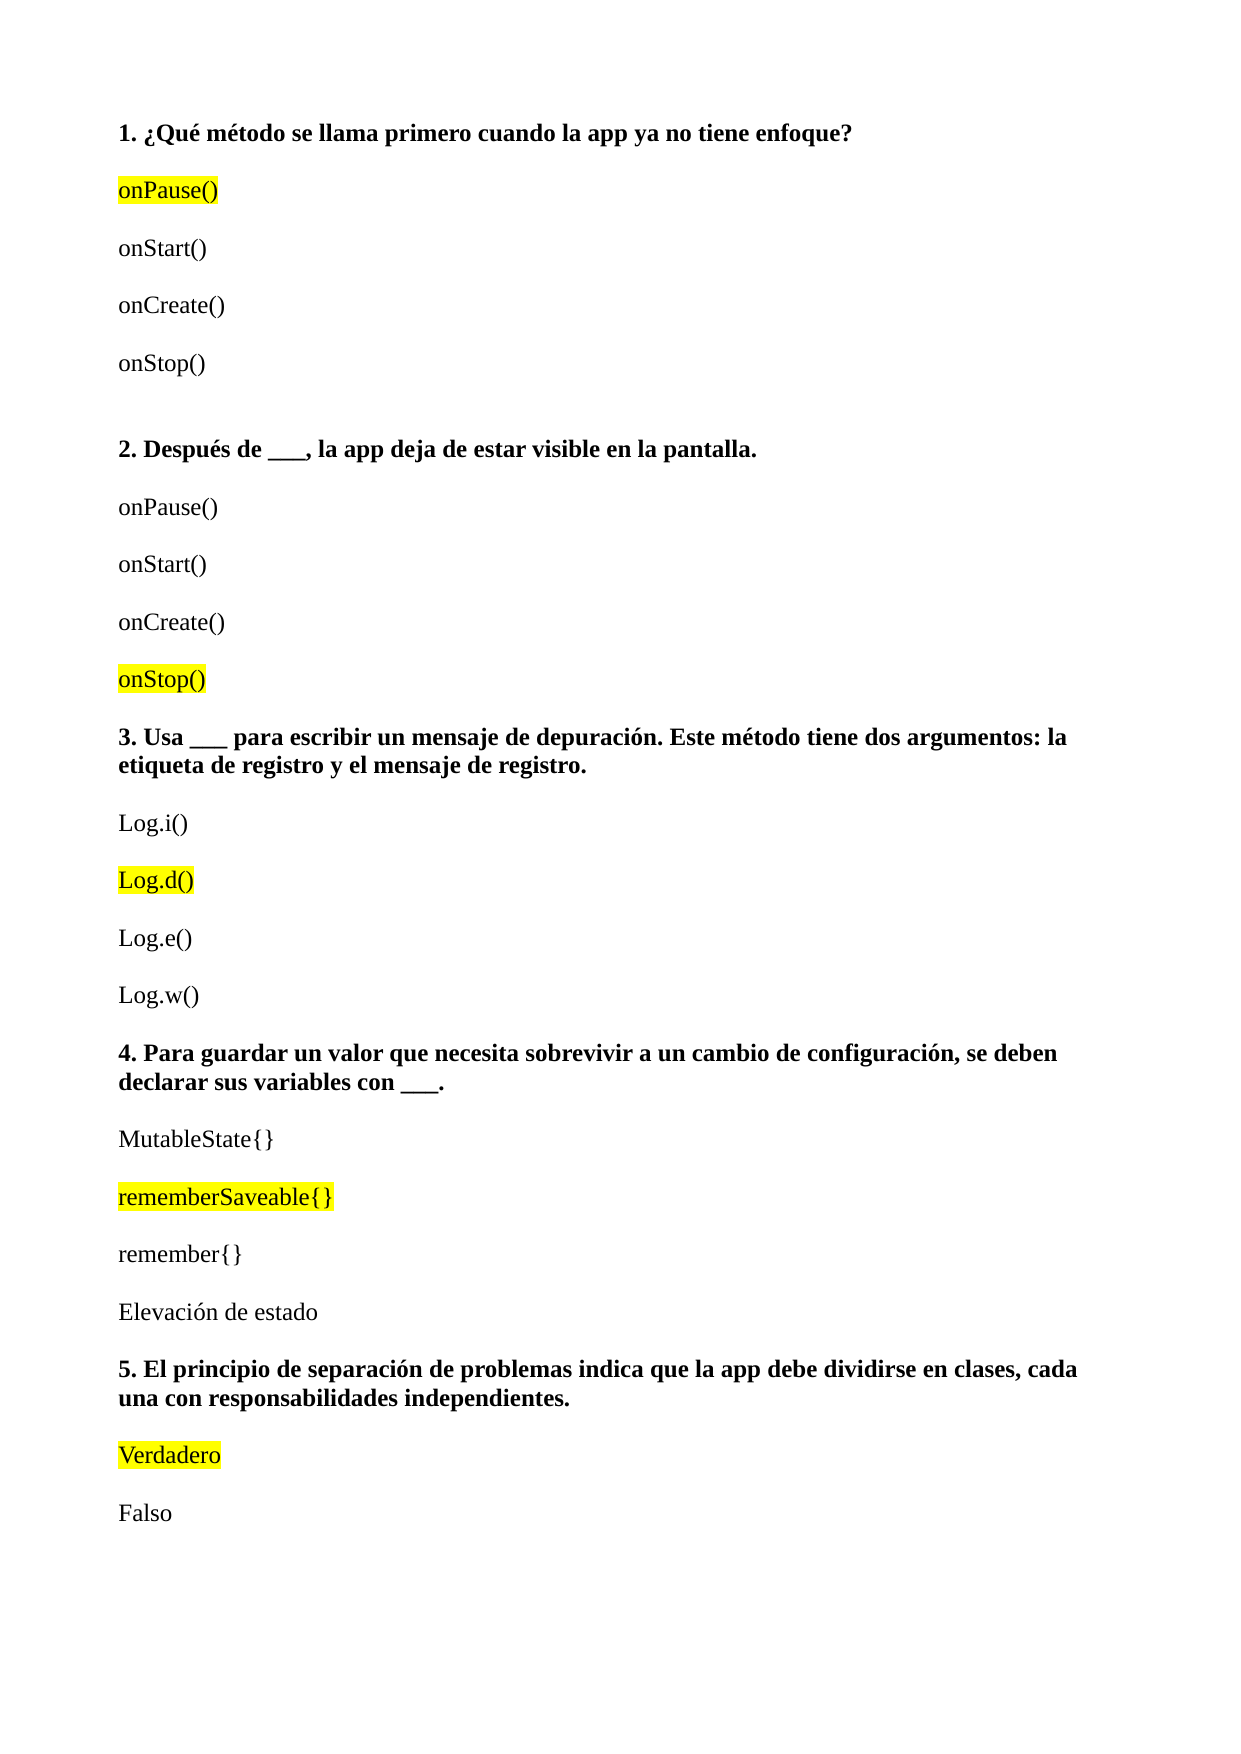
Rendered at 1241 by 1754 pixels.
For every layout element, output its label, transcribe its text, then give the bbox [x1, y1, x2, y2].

text onCreate() [118, 607, 1122, 636]
text onStart() [118, 233, 1122, 262]
text onStart() [118, 549, 1122, 578]
text Verdadero [118, 1441, 1122, 1469]
text 2. Después de ___, la app deja de estar visible en la pantalla. [118, 434, 1122, 463]
text Elevación de estado [118, 1297, 1122, 1326]
text Falso [118, 1498, 1122, 1527]
text onStop() [118, 348, 1122, 377]
text MutableState{} [118, 1124, 1122, 1153]
text remember{} [118, 1239, 1122, 1268]
text onCreate() [118, 291, 1122, 319]
text onStop() [118, 664, 1122, 693]
text Log.d() [118, 866, 1122, 894]
text Log.w() [118, 981, 1122, 1009]
text 4. Para guardar un valor que necesita sobrevivir a un cambio de configuración, se deben declarar sus variables con ___. [118, 1038, 1122, 1096]
text 1. ¿Qué método se llama primero cuando la app ya no tiene enfoque? [118, 118, 1122, 147]
text rememberSaveable{} [118, 1182, 1122, 1211]
text Log.i() [118, 808, 1122, 837]
text 3. Usa ___ para escribir un mensaje de depuración. Este método tiene dos argumentos: la etiqueta de registro y el mensaje de registro. [118, 722, 1122, 779]
text onPause() [118, 492, 1122, 521]
text Log.e() [118, 923, 1122, 952]
text onPause() [118, 176, 1122, 204]
text 5. El principio de separación de problemas indica que la app debe dividirse en clases, cada una con responsabilidades independientes. [118, 1354, 1122, 1412]
